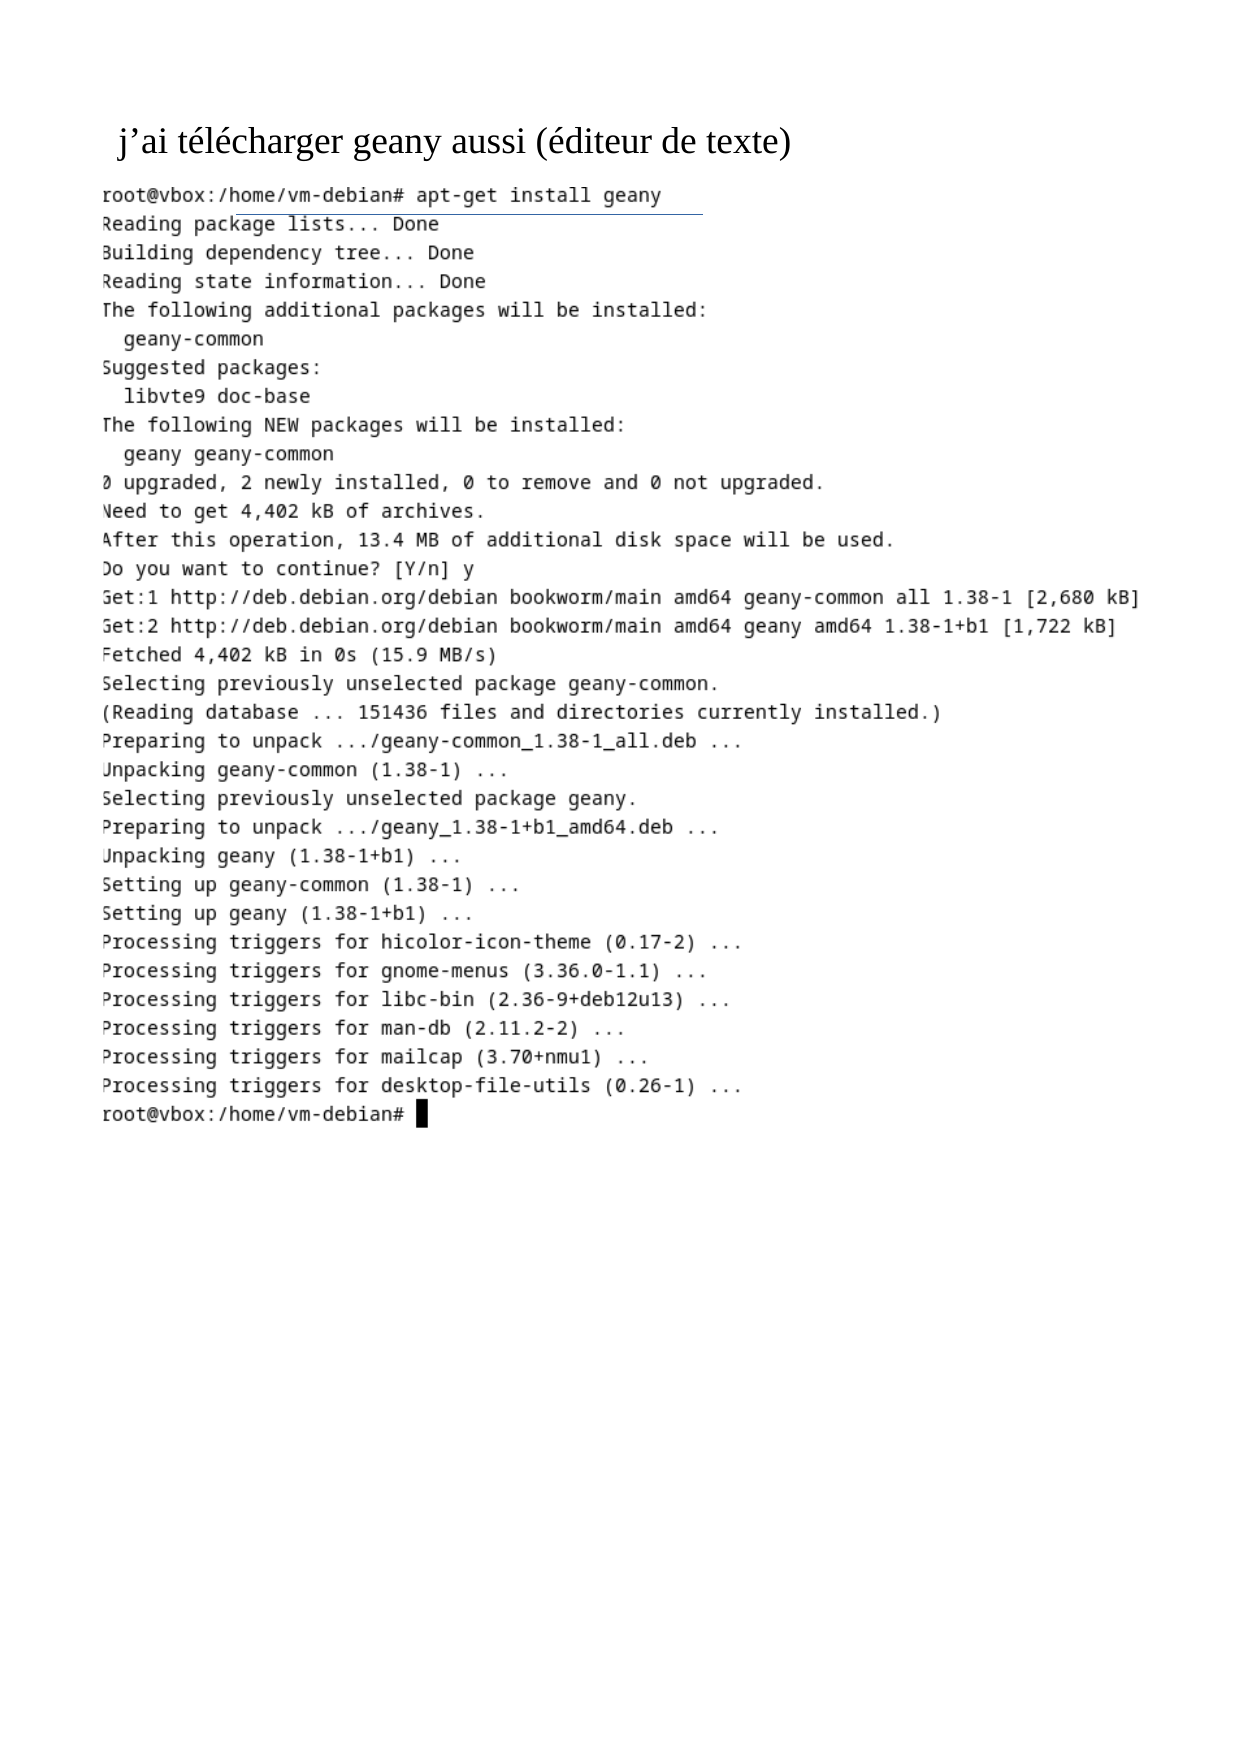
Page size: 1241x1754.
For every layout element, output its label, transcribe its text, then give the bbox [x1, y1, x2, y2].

text j’ai télécharger geany aussi (éditeur de texte) [118, 118, 1122, 161]
picture [103, 187, 1152, 1132]
